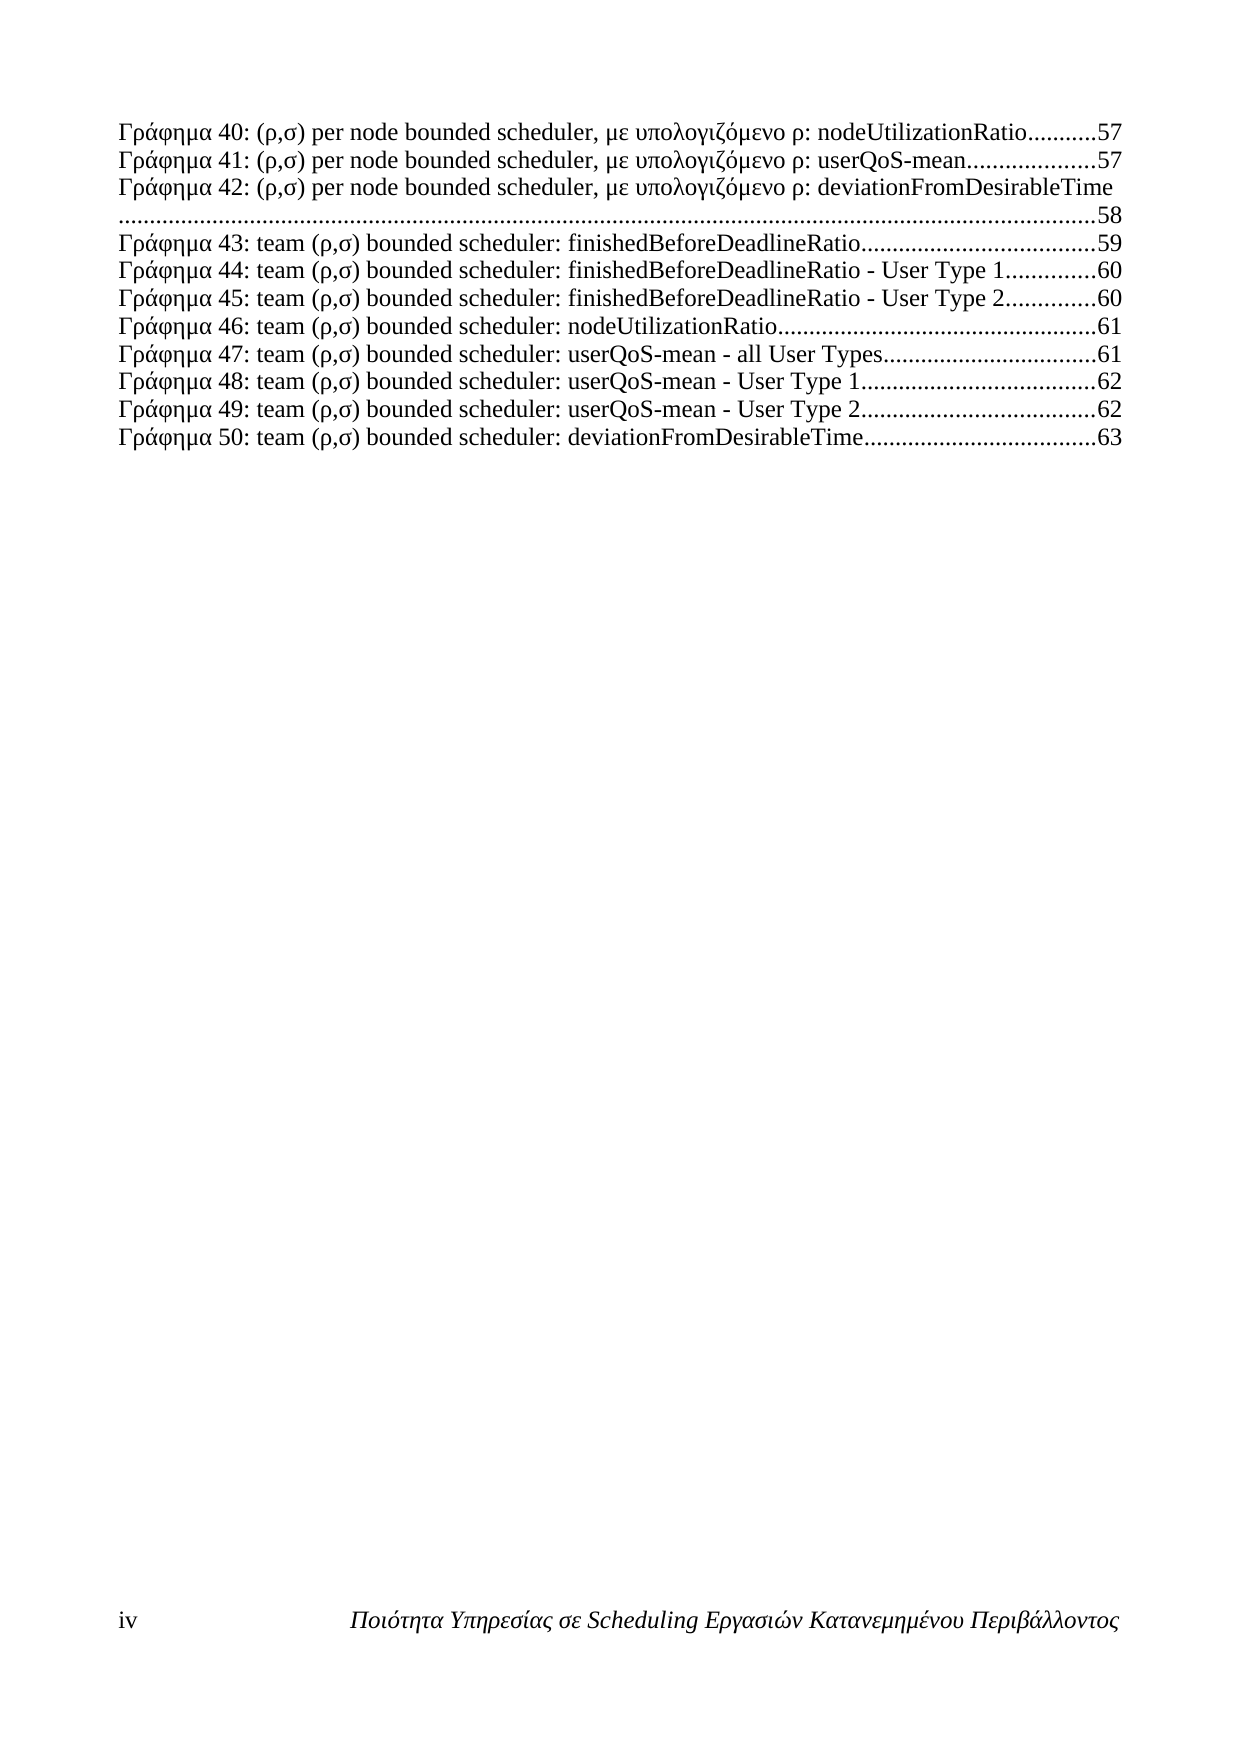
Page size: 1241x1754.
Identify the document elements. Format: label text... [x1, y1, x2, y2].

text Γράφημα 41: (ρ,σ) per node bounded scheduler, με υπολογιζόμενο ρ: userQoS-mean 57 [118, 146, 1122, 173]
text Γράφημα 40: (ρ,σ) per node bounded scheduler, με υπολογιζόμενο ρ: nodeUtilizationRatio 57 [118, 118, 1122, 146]
text Γράφημα 44: team (ρ,σ) bounded scheduler: finishedBeforeDeadlineRatio - User Type 1 60 [118, 257, 1122, 284]
text Γράφημα 48: team (ρ,σ) bounded scheduler: userQoS-mean - User Type 1 62 [118, 367, 1122, 395]
text Γράφημα 46: team (ρ,σ) bounded scheduler: nodeUtilizationRatio 61 [118, 312, 1122, 340]
text Γράφημα 42: (ρ,σ) per node bounded scheduler, με υπολογιζόμενο ρ: deviationFromDesirableTime 58 [118, 173, 1122, 229]
text Γράφημα 45: team (ρ,σ) bounded scheduler: finishedBeforeDeadlineRatio - User Type 2 60 [118, 284, 1122, 312]
text Γράφημα 50: team (ρ,σ) bounded scheduler: deviationFromDesirableTime 63 [118, 423, 1122, 451]
text Γράφημα 47: team (ρ,σ) bounded scheduler: userQoS-mean - all User Types 61 [118, 340, 1122, 367]
text Γράφημα 43: team (ρ,σ) bounded scheduler: finishedBeforeDeadlineRatio 59 [118, 229, 1122, 257]
text Γράφημα 49: team (ρ,σ) bounded scheduler: userQoS-mean - User Type 2 62 [118, 395, 1122, 423]
